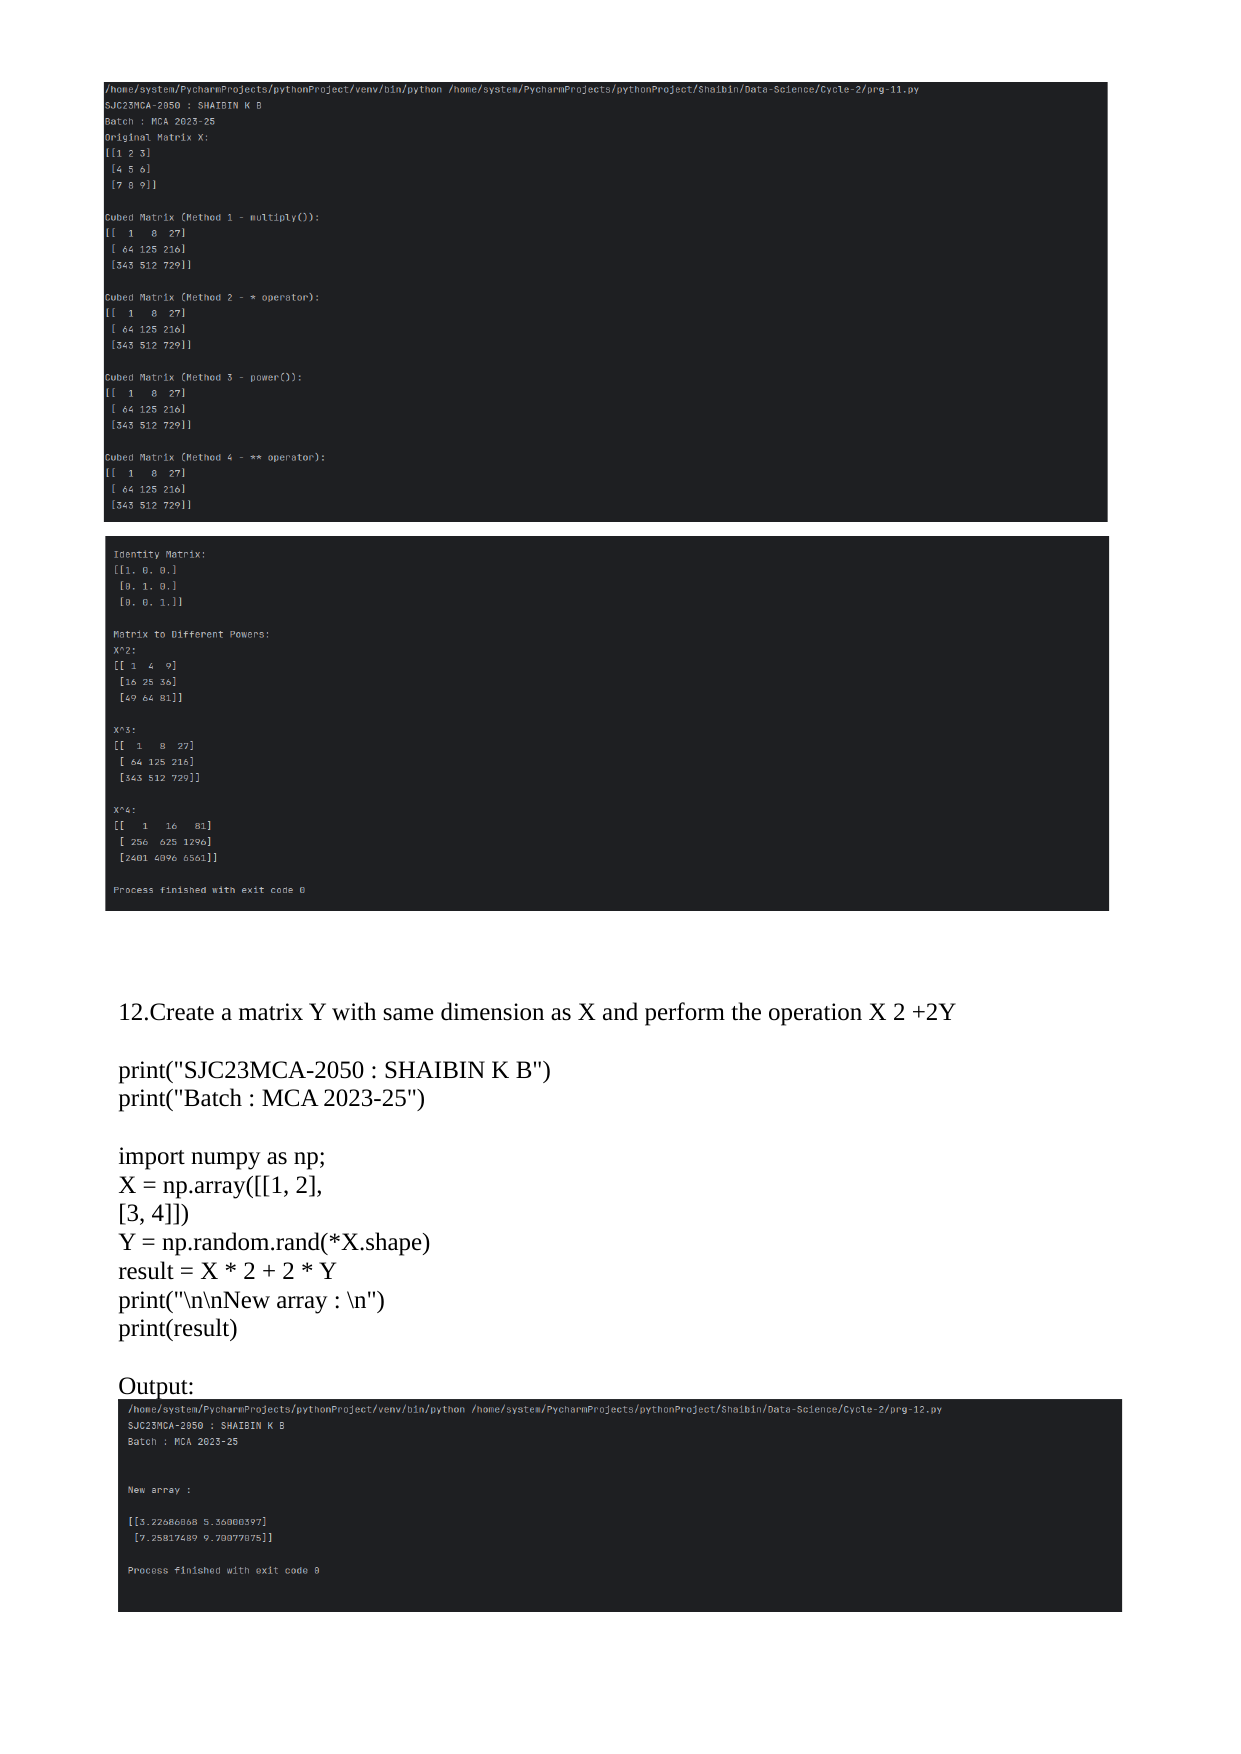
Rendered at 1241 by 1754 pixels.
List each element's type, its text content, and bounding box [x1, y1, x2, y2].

picture [105, 536, 1110, 911]
text print("SJC23MCA-2050 : SHAIBIN K B") [118, 1055, 1122, 1083]
text Y = np.random.rand(*X.shape) [118, 1227, 1122, 1256]
text print(result) [118, 1313, 1122, 1342]
picture [118, 1399, 1123, 1612]
text print("\n\nNew array : \n") [118, 1285, 1122, 1313]
text X = np.array([[1, 2], [118, 1170, 1122, 1198]
text import numpy as np; [118, 1141, 1122, 1170]
text [3, 4]]) [118, 1198, 1122, 1227]
text print("Batch : MCA 2023-25") [118, 1083, 1122, 1112]
picture [103, 82, 1108, 522]
text result = X * 2 + 2 * Y [118, 1256, 1122, 1285]
text Output: [118, 1371, 1122, 1399]
text 12.Create a matrix Y with same dimension as X and perform the operation X 2 +2Y [118, 997, 1122, 1026]
